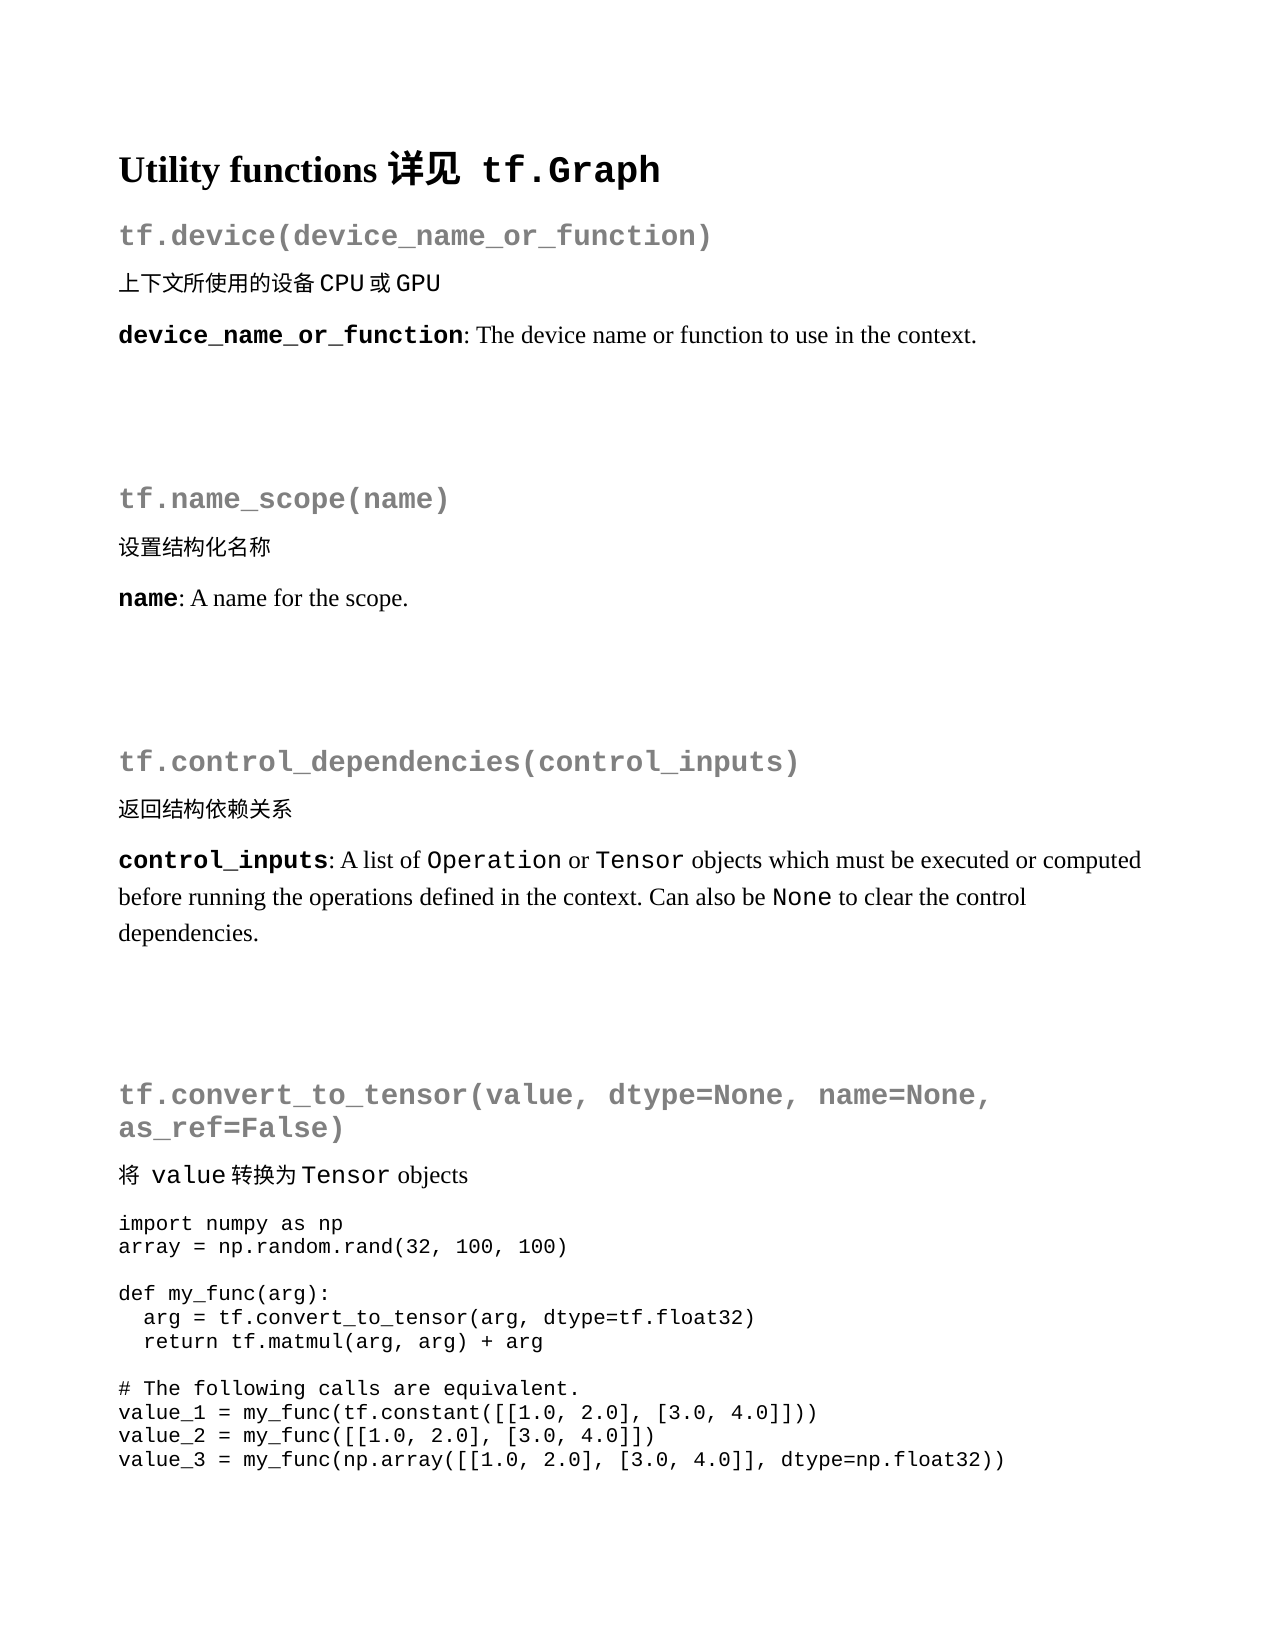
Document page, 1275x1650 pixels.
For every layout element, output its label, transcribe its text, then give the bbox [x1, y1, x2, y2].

text 上下文所使用的设备CPU或GPU [118, 266, 1157, 299]
text 将 value转换为Tensor objects [118, 1158, 1157, 1191]
subtitle tf.device(device_name_or_function) [118, 221, 1157, 254]
text array = np.random.rand(32, 100, 100) [118, 1236, 1157, 1260]
text return tf.matmul(arg, arg) + arg [118, 1331, 1157, 1354]
subtitle tf.control_dependencies(control_inputs) [118, 747, 1157, 780]
text # The following calls are equivalent. [118, 1378, 1157, 1402]
text device_name_or_function: The device name or function to use in the context. [118, 320, 1157, 351]
text control_inputs: A list of Operation or Tensor objects which must be executed or computed before running the operations defined in the context. Can also be None to clear the control dependencies. [118, 845, 1157, 947]
text value_1 = my_func(tf.constant([[1.0, 2.0], [3.0, 4.0]])) [118, 1402, 1157, 1425]
text 返回结构依赖关系 [118, 792, 1157, 824]
subtitle tf.convert_to_tensor(value, dtype=None, name=None, as_ref=False) [118, 1080, 1157, 1146]
text value_2 = my_func([[1.0, 2.0], [3.0, 4.0]]) [118, 1425, 1157, 1449]
text import numpy as np [118, 1212, 1157, 1236]
text name: A name for the scope. [118, 583, 1157, 613]
subtitle tf.name_scope(name) [118, 485, 1157, 518]
text value_3 = my_func(np.array([[1.0, 2.0], [3.0, 4.0]], dtype=np.float32)) [118, 1449, 1157, 1473]
subtitle Utility functions 详见 tf.Graph [118, 139, 1157, 194]
text def my_func(arg): [118, 1283, 1157, 1307]
text arg = tf.convert_to_tensor(arg, dtype=tf.float32) [118, 1307, 1157, 1331]
text 设置结构化名称 [118, 530, 1157, 562]
